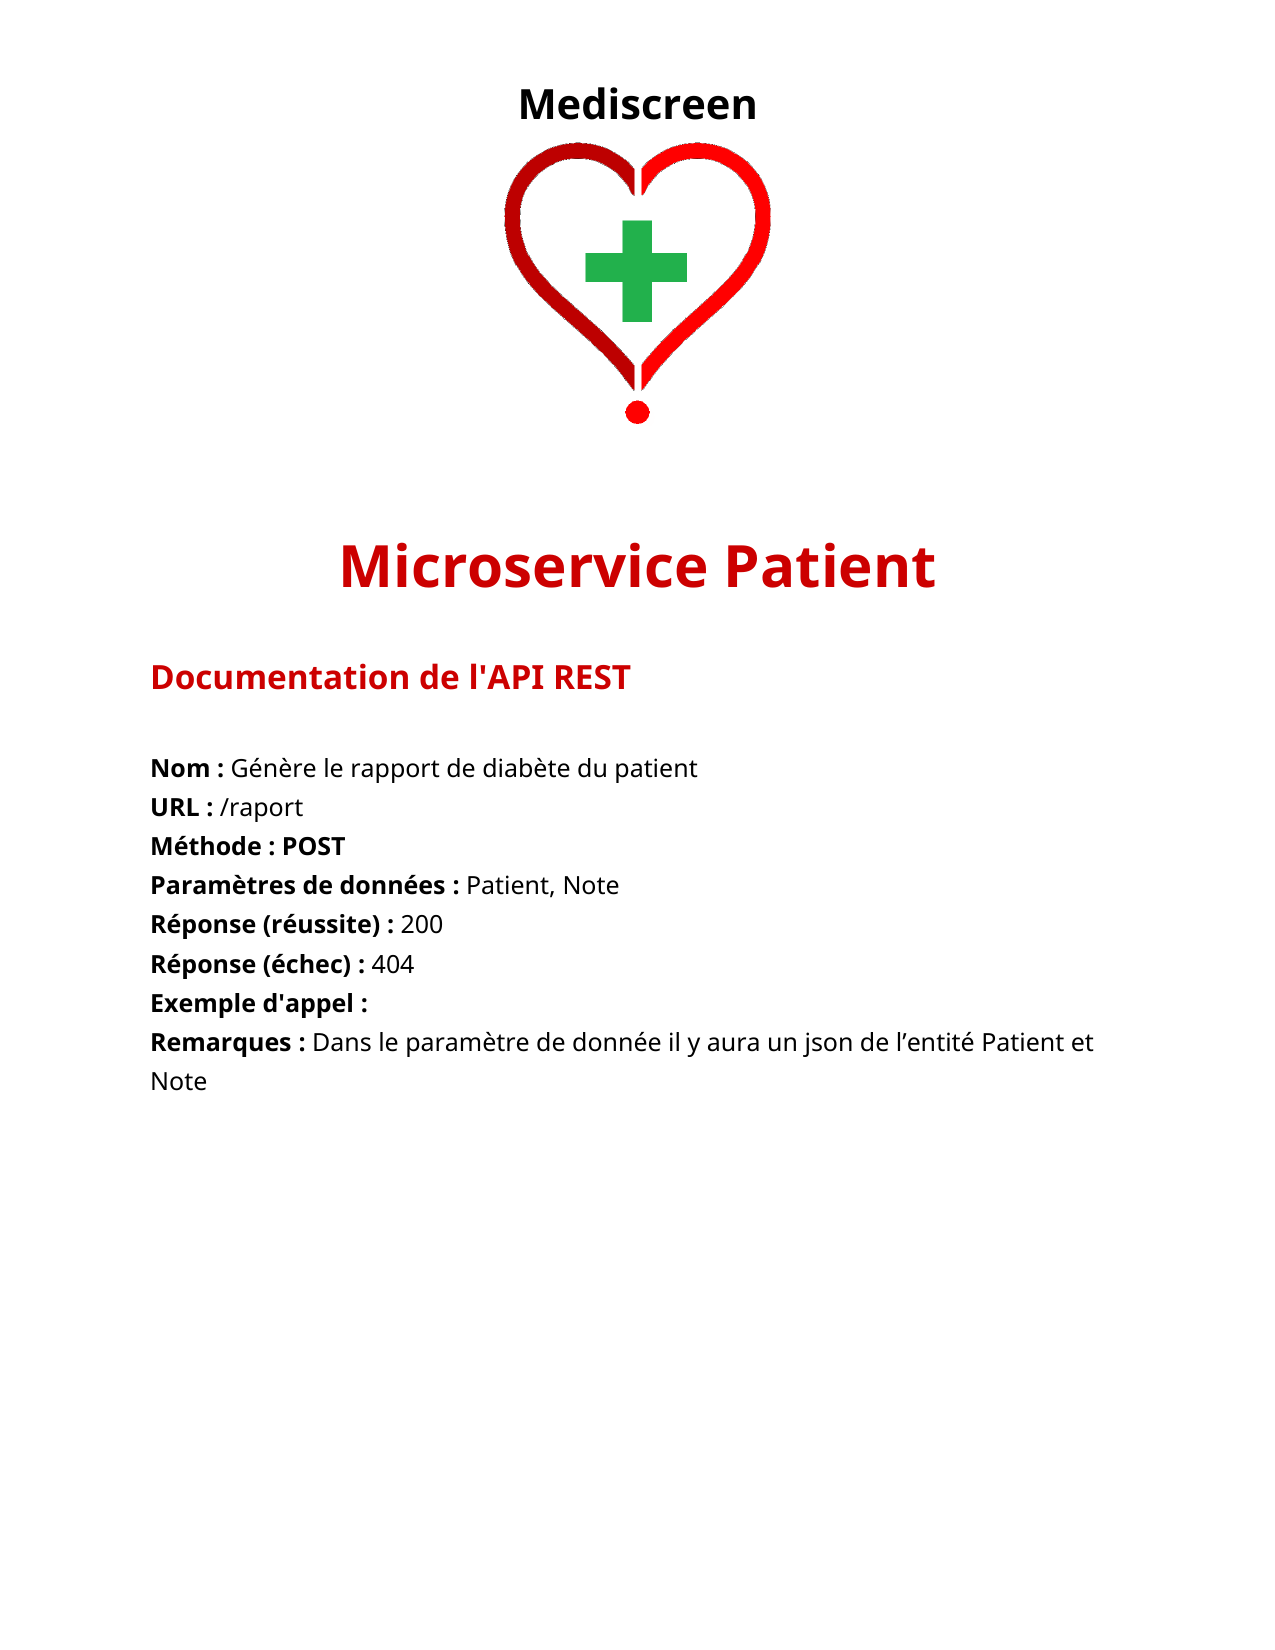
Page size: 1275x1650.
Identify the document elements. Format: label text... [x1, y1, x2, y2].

text Réponse (échec) : 404 [150, 946, 1125, 980]
text Méthode : POST [150, 829, 1125, 863]
text Remarques : Dans le paramètre de donnée il y aura un json de l’entité Patient et Note [150, 1025, 1125, 1098]
text Réponse (réussite) : 200 [150, 907, 1125, 941]
text Exemple d'appel : [150, 986, 1125, 1019]
text Mediscreen [150, 75, 1125, 132]
text Nom : Génère le rapport de diabète du patient [150, 751, 1125, 784]
subtitle Documentation de l'API REST [150, 653, 1125, 699]
text Microservice Patient [150, 524, 1125, 604]
text URL : /raport [150, 790, 1125, 824]
text Paramètres de données : Patient, Note [150, 868, 1125, 902]
